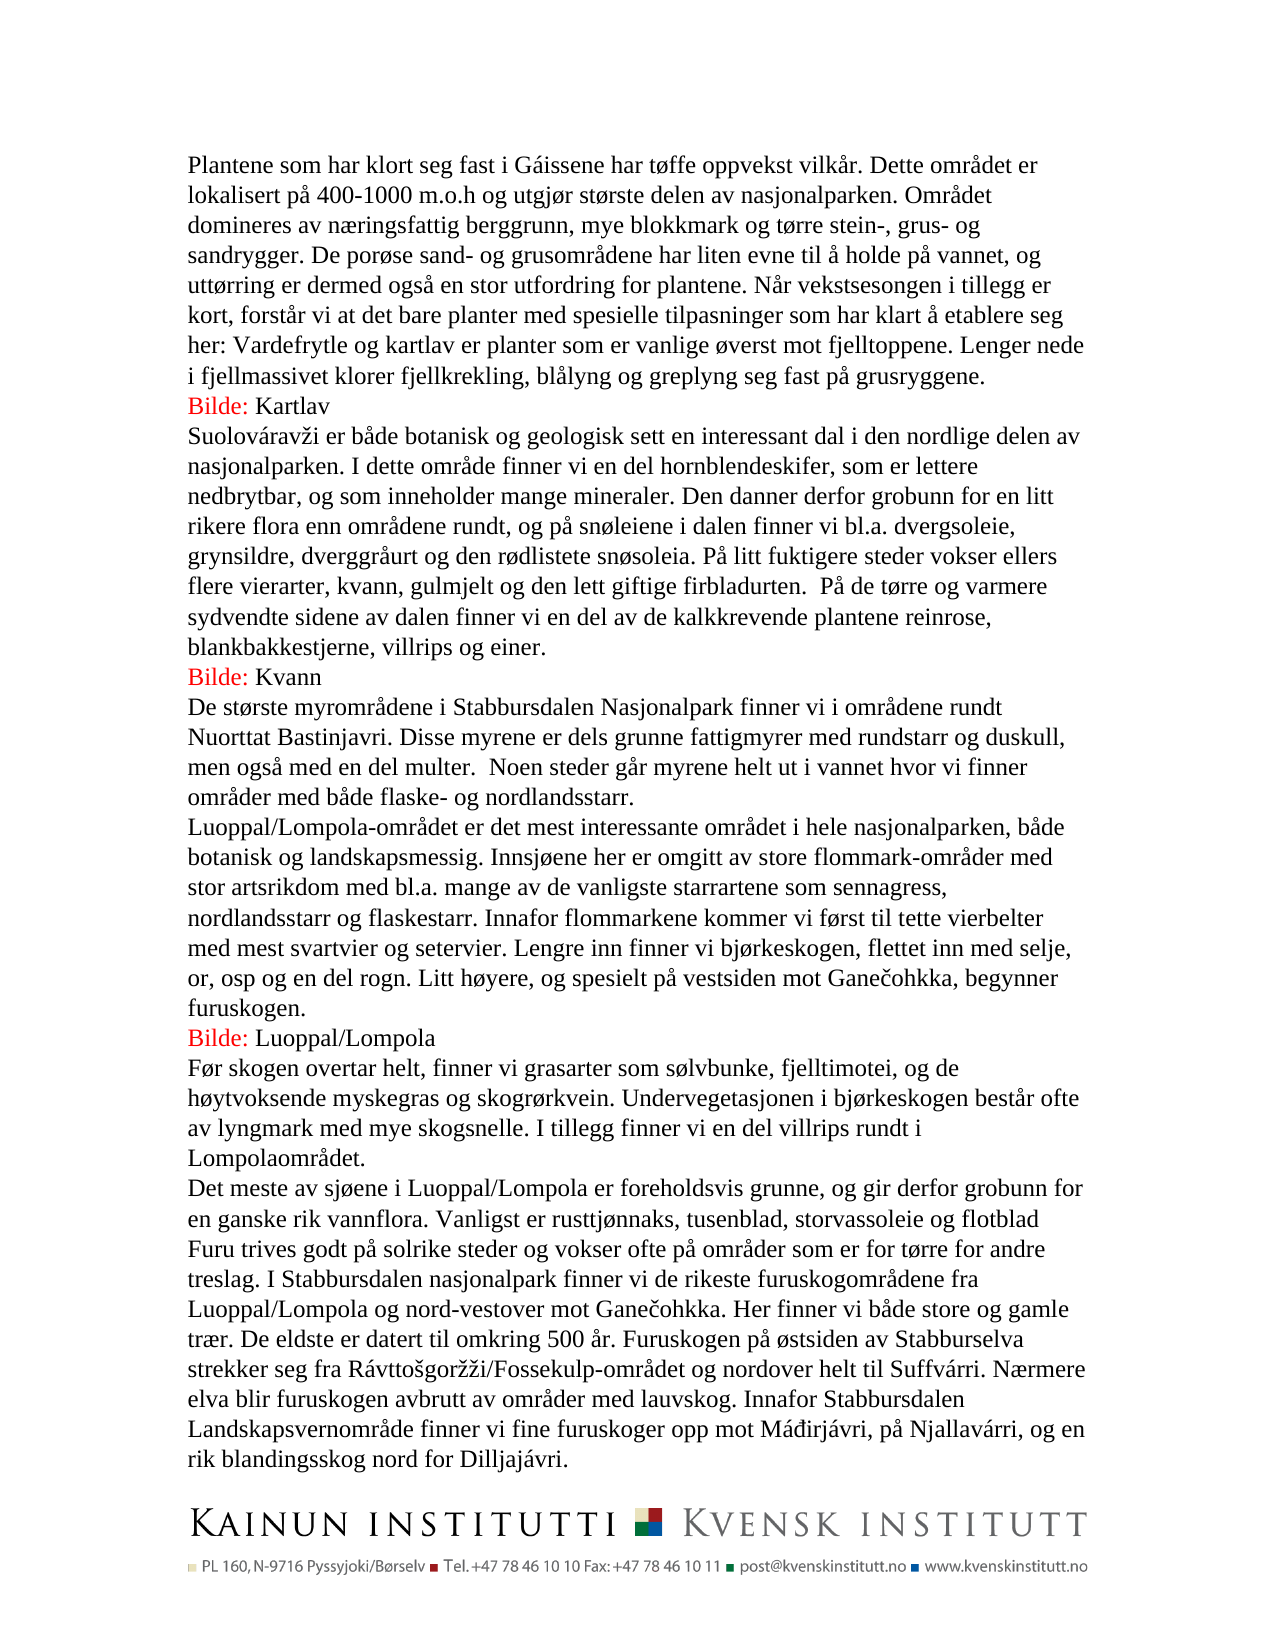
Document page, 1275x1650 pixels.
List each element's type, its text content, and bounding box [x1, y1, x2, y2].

text Før skogen overtar helt, finner vi grasarter som sølvbunke, fjelltimotei, og de høytvoksende myskegras og skogrørkvein. Undervegetasjonen i bjørkeskogen består ofte av lyngmark med mye skogsnelle. I tillegg finner vi en del villrips rundt i Lompolaområdet. [187, 1053, 1087, 1172]
text Bilde: Kartlav [187, 391, 1087, 419]
text Bilde: Kvann [187, 662, 1087, 691]
picture [187, 1508, 1088, 1577]
text Luoppal/Lompola-området er det mest interessante området i hele nasjonalparken, både botanisk og landskapsmessig. Innsjøene her er omgitt av store flommark-områder med stor artsrikdom med bl.a. mange av de vanligste starrartene som sennagress, nordlandsstarr og flaskestarr. Innafor flommarkene kommer vi først til tette vierbelter med mest svartvier og setervier. Lengre inn finner vi bjørkeskogen, flettet inn med selje, or, osp og en del rogn. Litt høyere, og spesielt på vestsiden mot Ganečohkka, begynner furuskogen. [187, 812, 1087, 1022]
text Furu trives godt på solrike steder og vokser ofte på områder som er for tørre for andre treslag. I Stabbursdalen nasjonalpark finner vi de rikeste furuskogområdene fra Luoppal/Lompola og nord-vestover mot Ganečohkka. Her finner vi både store og gamle trær. De eldste er datert til omkring 500 år. Furuskogen på østsiden av Stabburselva strekker seg fra Rávttošgoržži/Fossekulp-området og nordover helt til Suffvárri. Nærmere elva blir furuskogen avbrutt av områder med lauvskog. Innafor Stabbursdalen Landskapsvernområde finner vi fine furuskoger opp mot Máđirjávri, på Njallavárri, og en rik blandingsskog nord for Dilljajávri. [187, 1234, 1087, 1473]
text Bilde: Luoppal/Lompola [187, 1023, 1087, 1052]
text De største myrområdene i Stabbursdalen Nasjonalpark finner vi i områdene rundt Nuorttat Bastinjavri. Disse myrene er dels grunne fattigmyrer med rundstarr og duskull, men også med en del multer. Noen steder går myrene helt ut i vannet hvor vi finner områder med både flaske- og nordlandsstarr. [187, 692, 1087, 811]
text Det meste av sjøene i Luoppal/Lompola er foreholdsvis grunne, og gir derfor grobunn for en ganske rik vannflora. Vanligst er rusttjønnaks, tusenblad, storvassoleie og flotblad [187, 1173, 1087, 1232]
text Suolováravži er både botanisk og geologisk sett en interessant dal i den nordlige delen av nasjonalparken. I dette område finner vi en del hornblendeskifer, som er lettere nedbrytbar, og som inneholder mange mineraler. Den danner derfor grobunn for en litt rikere flora enn områdene rundt, og på snøleiene i dalen finner vi bl.a. dvergsoleie, grynsildre, dverggråurt og den rødlistete snøsoleia. På litt fuktigere steder vokser ellers flere vierarter, kvann, gulmjelt og den lett giftige firbladurten. På de tørre og varmere sydvendte sidene av dalen finner vi en del av de kalkkrevende plantene reinrose, blankbakkestjerne, villrips og einer. [187, 421, 1087, 660]
text Plantene som har klort seg fast i Gáissene har tøffe oppvekst vilkår. Dette området er lokalisert på 400-1000 m.o.h og utgjør største delen av nasjonalparken. Området domineres av næringsfattig berggrunn, mye blokkmark og tørre stein-, grus- og sandrygger. De porøse sand- og grusområdene har liten evne til å holde på vannet, og uttørring er dermed også en stor utfordring for plantene. Når vekstsesongen i tillegg er kort, forstår vi at det bare planter med spesielle tilpasninger som har klart å etablere seg her: Vardefrytle og kartlav er planter som er vanlige øverst mot fjelltoppene. Lenger nede i fjellmassivet klorer fjellkrekling, blålyng og greplyng seg fast på grusryggene. [187, 150, 1087, 389]
